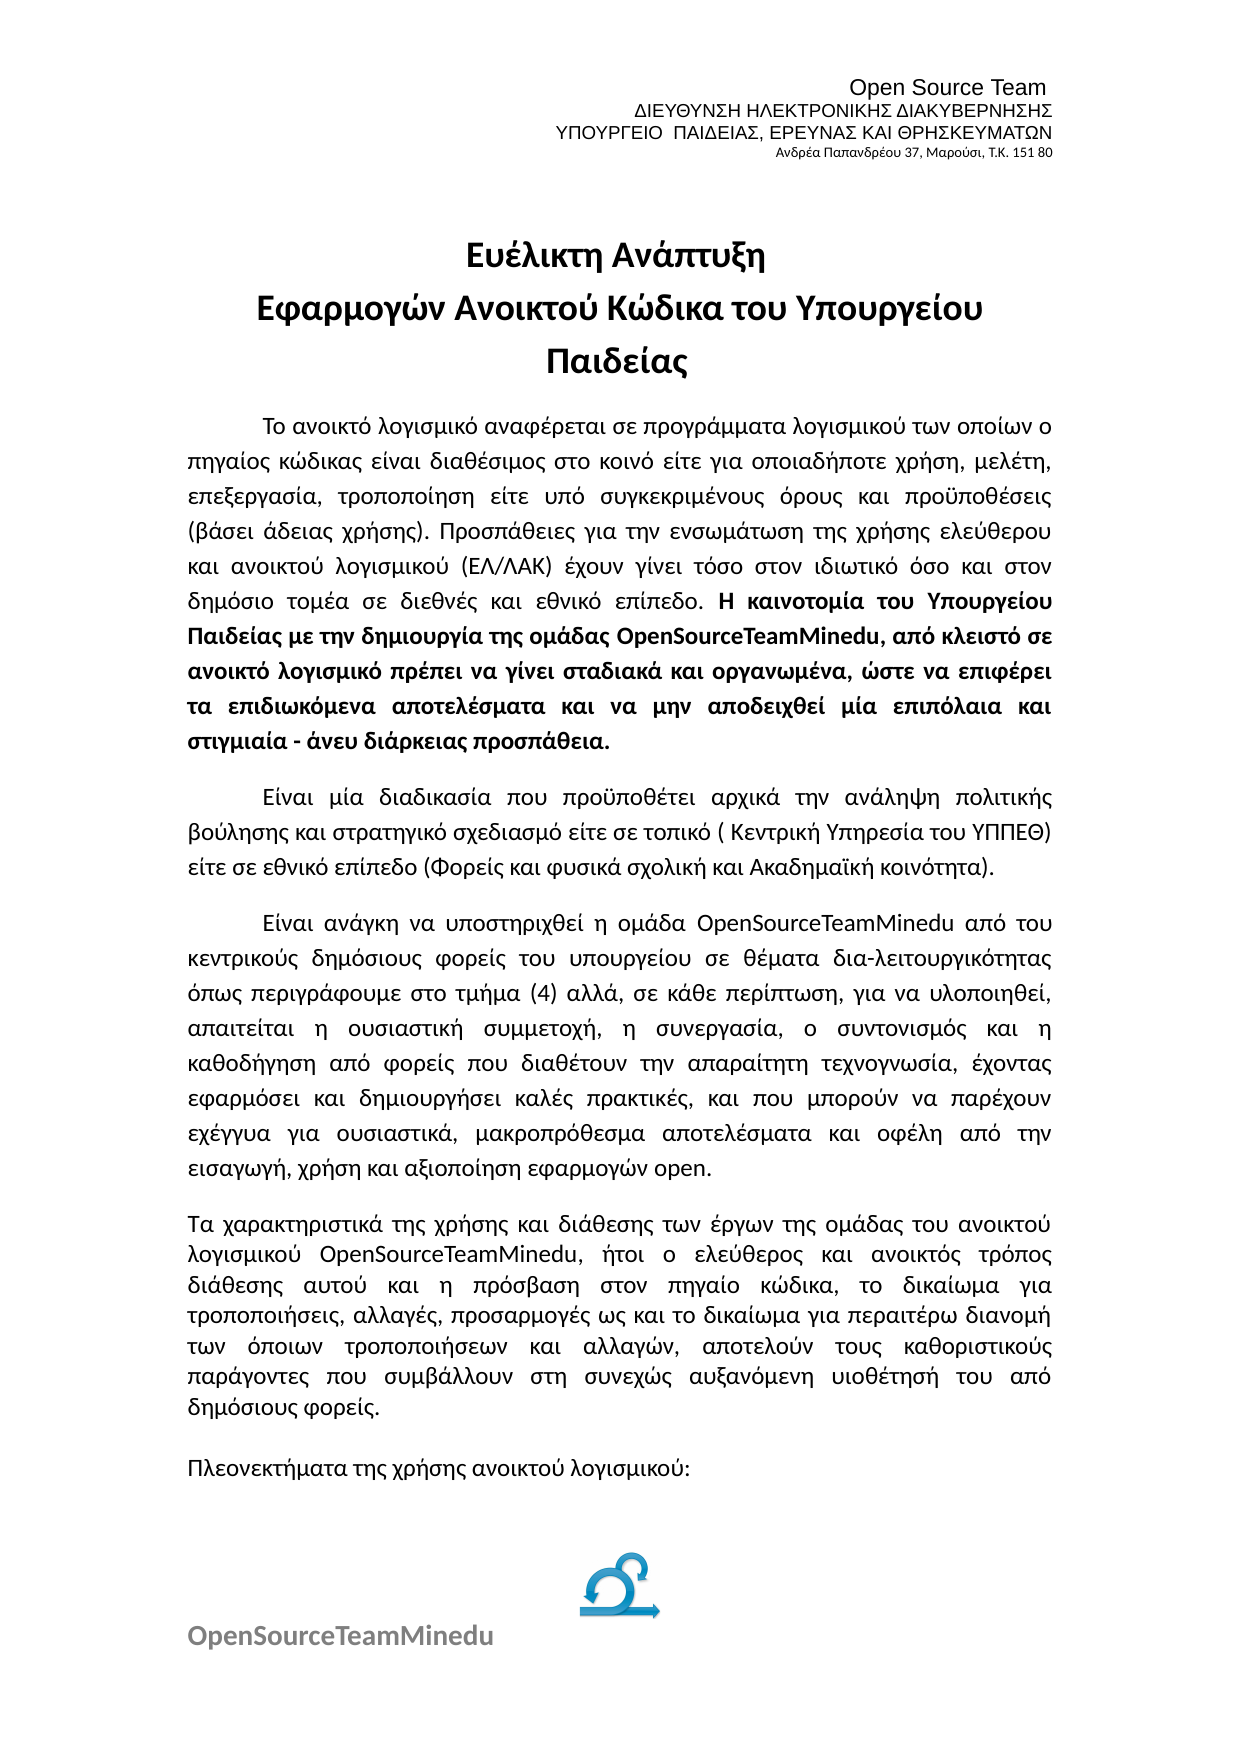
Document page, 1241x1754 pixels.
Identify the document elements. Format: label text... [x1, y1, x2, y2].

text Είναι ανάγκη να υποστηριχθεί η ομάδα OpenSourceTeamMinedu από του κεντρικούς δημόσιους φορείς του υπουργείου σε θέματα δια-λειτουργικότητας όπως περιγράφουμε στο τμήμα (4) αλλά, σε κάθε περίπτωση, για να υλοποιηθεί, απαιτείται η ουσιαστική συμμετοχή, η συνεργασία, ο συντονισμός και η καθοδήγηση από φορείς που διαθέτουν την απαραίτητη τεχνογνωσία, έχοντας εφαρμόσει και δημιουργήσει καλές πρακτικές, και που μπορούν να παρέχουν εχέγγυα για ουσιαστικά, μακροπρόθεσμα αποτελέσματα και οφέλη από την εισαγωγή, χρήση και αξιοποίηση εφαρμογών open. [187, 907, 1053, 1183]
text Τα χαρακτηριστικά της χρήσης και διάθεσης των έργων της ομάδας του ανοικτού λογισμικού OpenSourceTeamMinedu, ήτοι ο ελεύθερος και ανοικτός τρόπος διάθεσης αυτού και η πρόσβαση στον πηγαίο κώδικα, το δικαίωμα για τροποποιήσεις, αλλαγές, προσαρμογές ως και το δικαίωμα για περαιτέρω διανομή των όποιων τροποποιήσεων και αλλαγών, αποτελούν τους καθοριστικούς παράγοντες που συμβάλλουν στη συνεχώς αυξανόμενη υιοθέτησή του από δημόσιους φορείς. [187, 1208, 1053, 1422]
text Είναι μία διαδικασία που προϋποθέτει αρχικά την ανάληψη πολιτικής βούλησης και στρατηγικό σχεδιασμό είτε σε τοπικό ( Κεντρική Υπηρεσία του ΥΠΠΕΘ) είτε σε εθνικό επίπεδο (Φορείς και φυσικά σχολική και Ακαδημαϊκή κοινότητα). [187, 781, 1053, 882]
text Ευέλικτη Ανάπτυξη Εφαρμογών Ανοικτού Κώδικα του Υπουργείου Παιδείας [187, 231, 1053, 383]
text Πλεονεκτήματα της χρήσης ανοικτού λογισμικού: [187, 1452, 1053, 1483]
picture [579, 1550, 661, 1619]
text Το ανοικτό λογισμικό αναφέρεται σε προγράμματα λογισμικού των οποίων ο πηγαίος κώδικας είναι διαθέσιμος στο κοινό είτε για οποιαδήποτε χρήση, μελέτη, επεξεργασία, τροποποίηση είτε υπό συγκεκριμένους όρους και προϋποθέσεις (βάσει άδειας χρήσης). Προσπάθειες για την ενσωμάτωση της χρήσης ελεύθερου και ανοικτού λογισμικού (ΕΛ/ΛΑΚ) έχουν γίνει τόσο στον ιδιωτικό όσο και στον δημόσιο τομέα σε διεθνές και εθνικό επίπεδο. Η καινοτομία του Υπουργείου Παιδείας με την δημιουργία της ομάδας OpenSourceTeamMinedu, από κλειστό σε ανοικτό λογισμικό πρέπει να γίνει σταδιακά και οργανωμένα, ώστε να επιφέρει τα επιδιωκόμενα αποτελέσματα και να μην αποδειχθεί μία επιπόλαια και στιγμιαία - άνευ διάρκειας προσπάθεια. [187, 410, 1053, 756]
